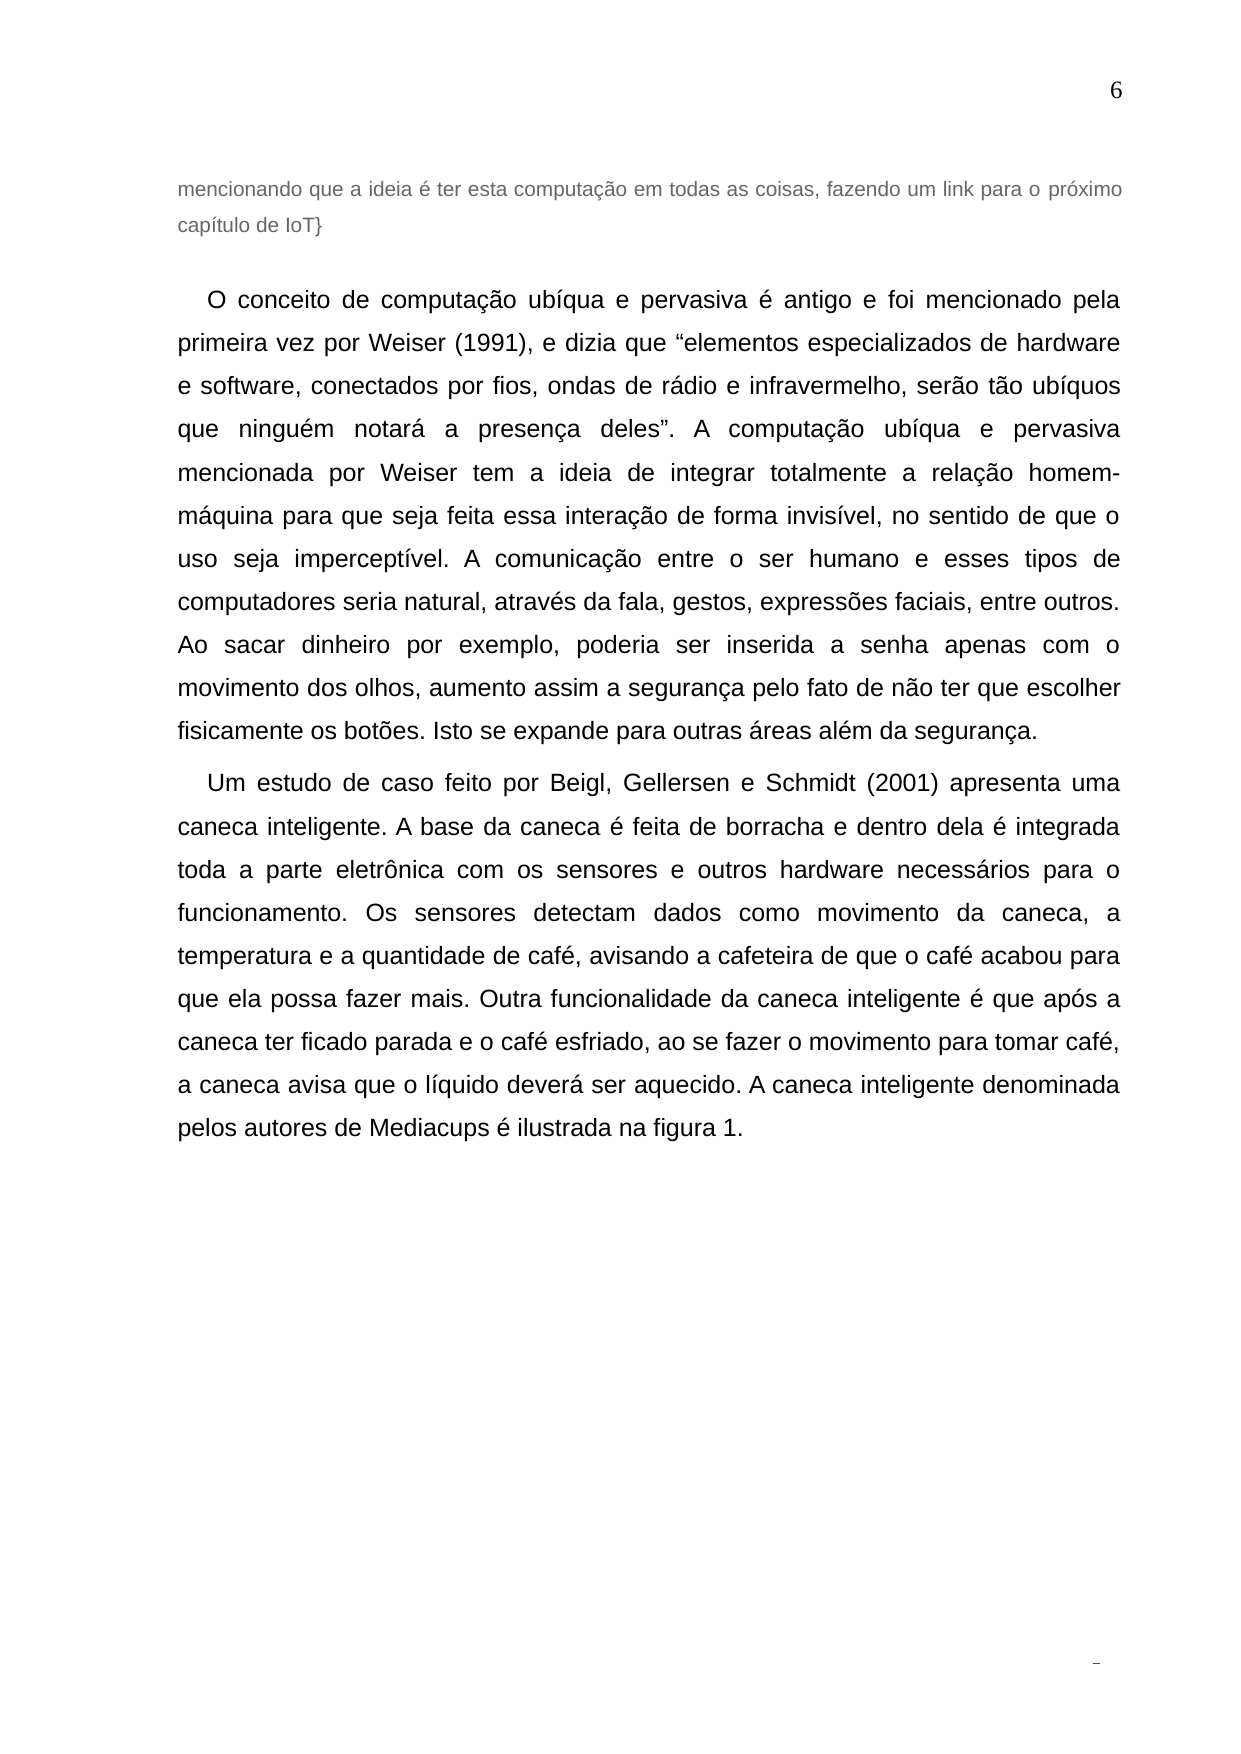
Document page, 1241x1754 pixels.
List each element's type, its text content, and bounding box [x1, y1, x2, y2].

text mencionando que a ideia é ter esta computação em todas as coisas, fazendo um link para o próximo capítulo de IoT} [177, 177, 1122, 237]
text Um estudo de caso feito por Beigl, Gellersen e Schmidt (2001) apresenta uma caneca inteligente. A base da caneca é feita de borracha e dentro dela é integrada toda a parte eletrônica com os sensores e outros hardware necessários para o funcionamento. Os sensores detectam dados como movimento da caneca, a temperatura e a quantidade de café, avisando a cafeteira de que o café acabou para que ela possa fazer mais. Outra funcionalidade da caneca inteligente é que após a caneca ter ficado parada e o café esfriado, ao se fazer o movimento para tomar café, a caneca avisa que o líquido deverá ser aquecido. A caneca inteligente denominada pelos autores de Mediacups é ilustrada na figura 1. [177, 768, 1122, 1142]
text O conceito de computação ubíqua e pervasiva é antigo e foi mencionado pela primeira vez por Weiser (1991), e dizia que “elementos especializados de hardware e software, conectados por fios, ondas de rádio e infravermelho, serão tão ubíquos que ninguém notará a presença deles”. A computação ubíqua e pervasiva mencionada por Weiser tem a ideia de integrar totalmente a relação homem-máquina para que seja feita essa interação de forma invisível, no sentido de que o uso seja imperceptível. A comunicação entre o ser humano e esses tipos de computadores seria natural, através da fala, gestos, expressões faciais, entre outros. Ao sacar dinheiro por exemplo, poderia ser inserida a senha apenas com o movimento dos olhos, aumento assim a segurança pelo fato de não ter que escolher fisicamente os botões. Isto se expande para outras áreas além da segurança. [177, 285, 1122, 745]
